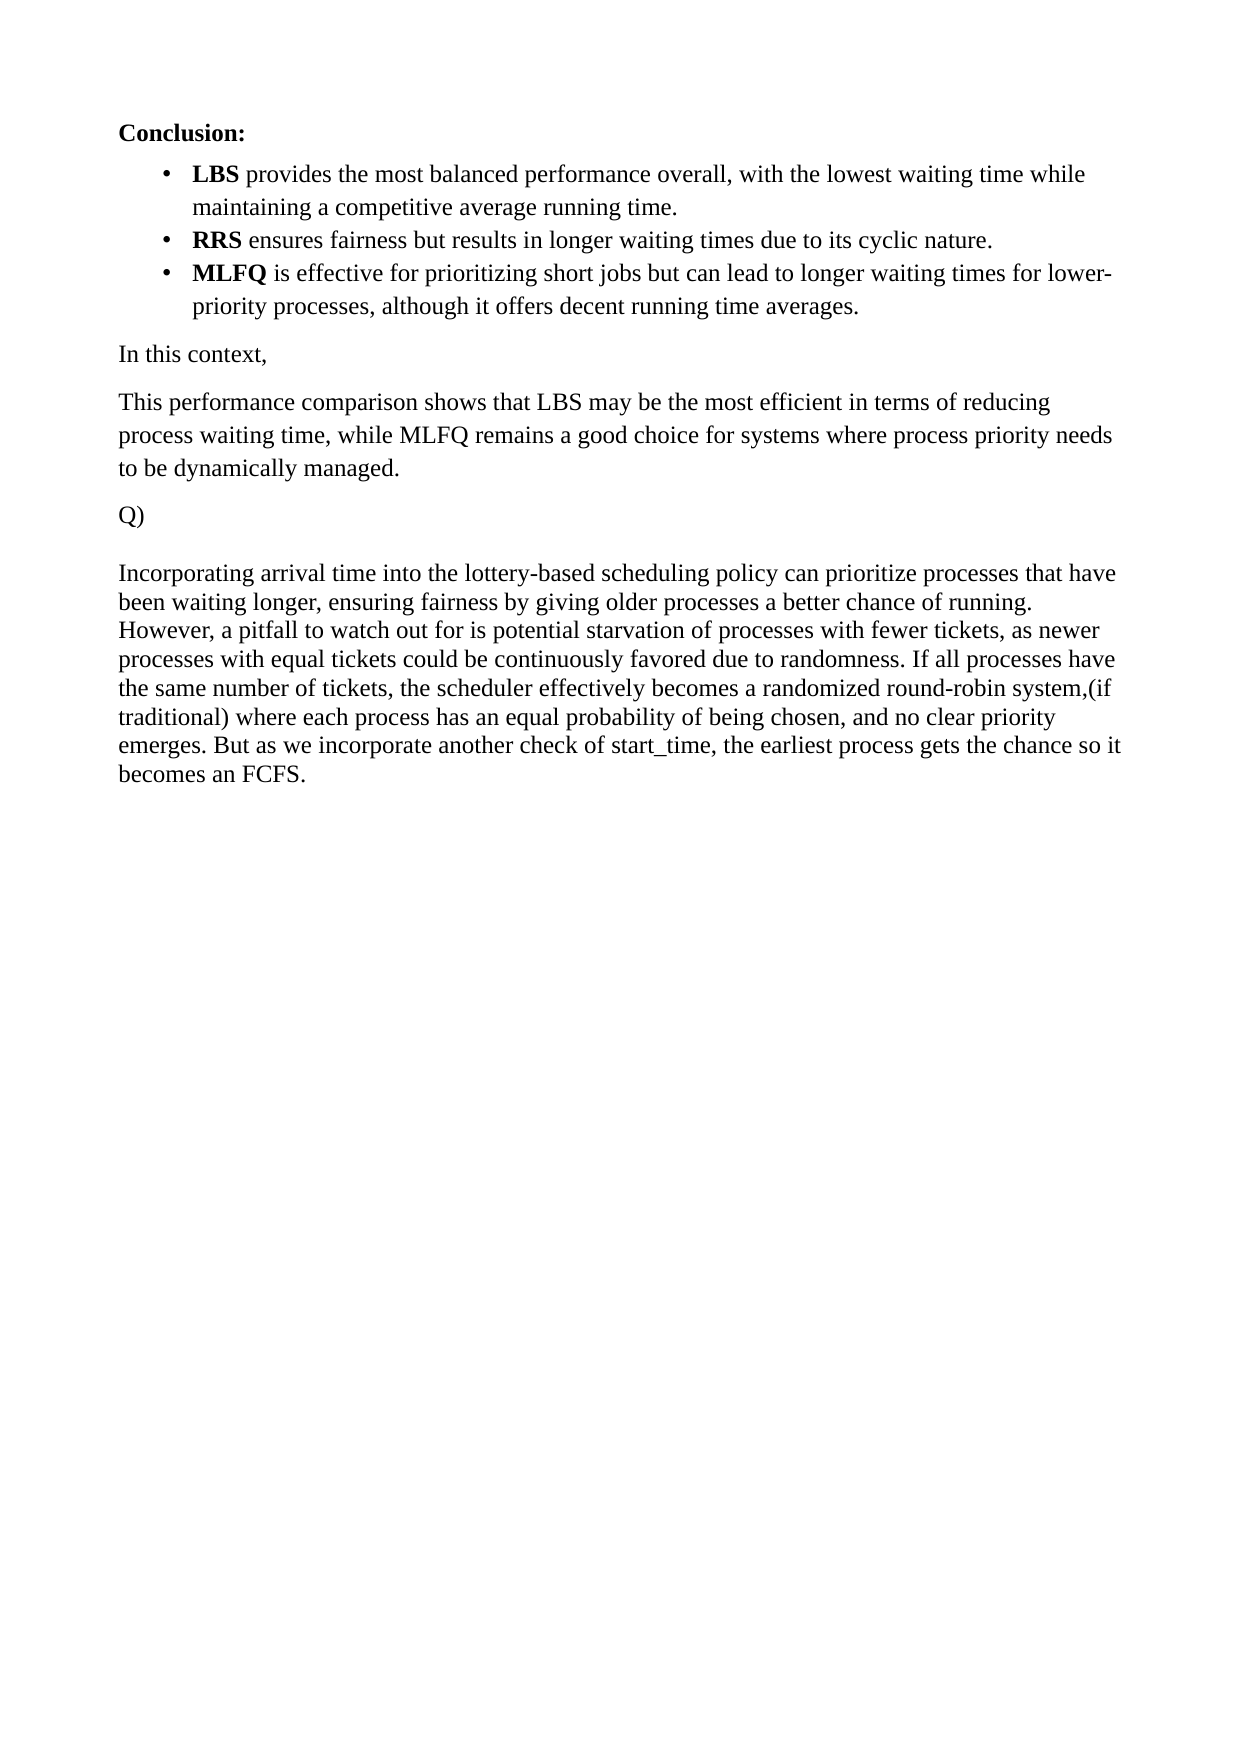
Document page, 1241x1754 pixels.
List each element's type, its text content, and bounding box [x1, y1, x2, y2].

text In this context, [118, 339, 1122, 368]
list MLFQ is effective for prioritizing short jobs but can lead to longer waiting times for lower-priority processes, although it offers decent running time averages. [162, 258, 1122, 320]
text This performance comparison shows that LBS may be the most efficient in terms of reducing process waiting time, while MLFQ remains a good choice for systems where process priority needs to be dynamically managed. [118, 387, 1122, 481]
list LBS provides the most balanced performance overall, with the lowest waiting time while maintaining a competitive average running time. [162, 159, 1122, 221]
list RRS ensures fairness but results in longer waiting times due to its cyclic nature. [162, 225, 1122, 254]
subtitle Conclusion: [118, 118, 1122, 147]
text Q) Incorporating arrival time into the lottery-based scheduling policy can prioritize processes that have been waiting longer, ensuring fairness by giving older processes a better chance of running. However, a pitfall to watch out for is potential starvation of processes with fewer tickets, as newer processes with equal tickets could be continuously favored due to randomness. If all processes have the same number of tickets, the scheduler effectively becomes a randomized round-robin system,(if traditional) where each process has an equal probability of being chosen, and no clear priority emerges. But as we incorporate another check of start_time, the earliest process gets the chance so it becomes an FCFS. [118, 500, 1122, 788]
